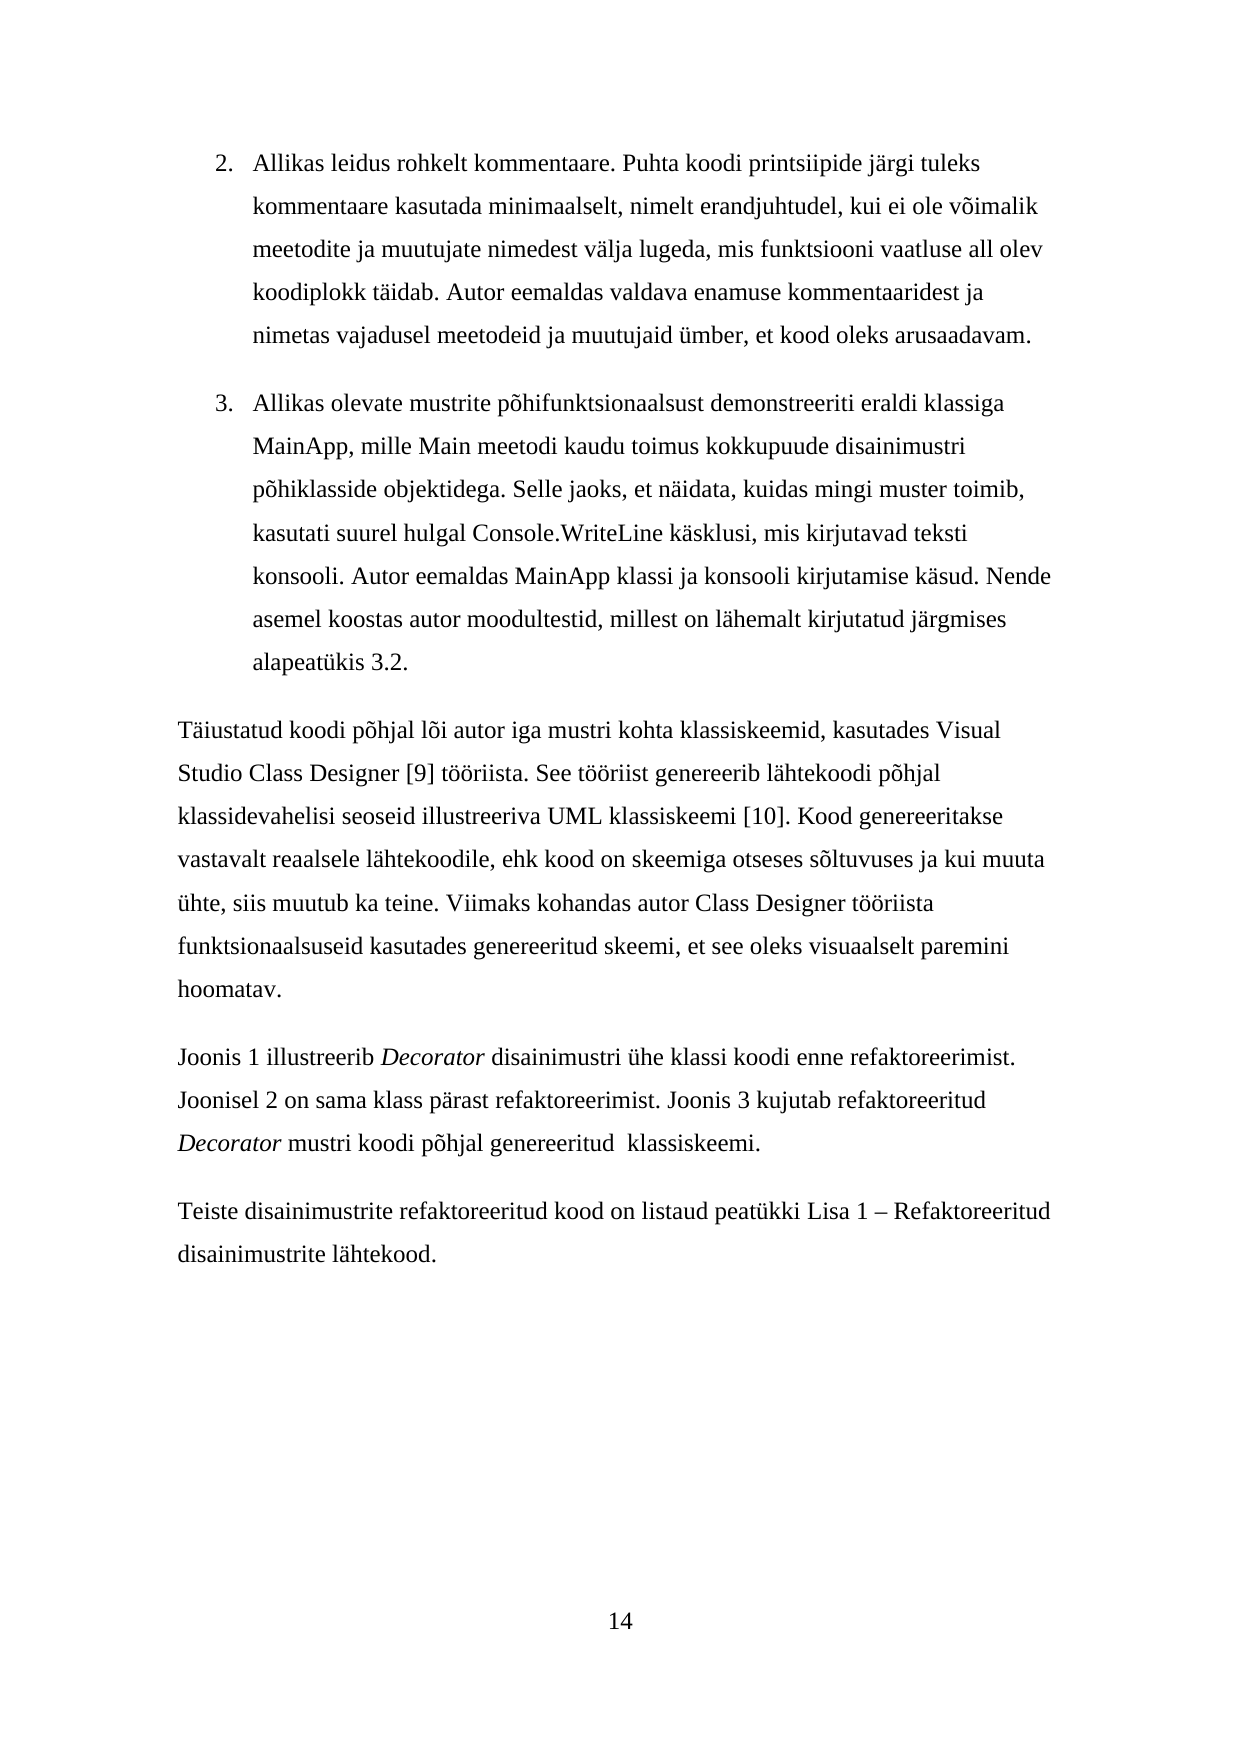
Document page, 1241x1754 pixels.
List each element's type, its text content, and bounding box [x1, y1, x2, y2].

text Täiustatud koodi põhjal lõi autor iga mustri kohta klassiskeemid, kasutades Visual Studio Class Designer [9] tööriista. See tööriist genereerib lähtekoodi põhjal klassidevahelisi seoseid illustreeriva UML klassiskeemi [10]. Kood genereeritakse vastavalt reaalsele lähtekoodile, ehk kood on skeemiga otseses sõltuvuses ja kui muuta ühte, siis muutub ka teine. Viimaks kohandas autor Class Designer tööriista funktsionaalsuseid kasutades genereeritud skeemi, et see oleks visuaalselt paremini hoomatav. [177, 715, 1063, 1003]
text Joonis 1 illustreerib Decorator disainimustri ühe klassi koodi enne refaktoreerimist. Joonisel 2 on sama klass pärast refaktoreerimist. Joonis 3 kujutab refaktoreeritud Decorator mustri koodi põhjal genereeritud klassiskeemi. [177, 1042, 1063, 1157]
list Allikas olevate mustrite põhifunktsionaalsust demonstreeriti eraldi klassiga MainApp, mille Main meetodi kaudu toimus kokkupuude disainimustri põhiklasside objektidega. Selle jaoks, et näidata, kuidas mingi muster toimib, kasutati suurel hulgal Console.WriteLine käsklusi, mis kirjutavad teksti konsooli. Autor eemaldas MainApp klassi ja konsooli kirjutamise käsud. Nende asemel koostas autor moodultestid, millest on lähemalt kirjutatud järgmises alapeatükis 3.2. [215, 388, 1063, 676]
text Teiste disainimustrite refaktoreeritud kood on listaud peatükki Lisa 1 – Refaktoreeritud disainimustrite lähtekood. [177, 1196, 1063, 1268]
list Allikas leidus rohkelt kommentaare. Puhta koodi printsiipide järgi tuleks kommentaare kasutada minimaalselt, nimelt erandjuhtudel, kui ei ole võimalik meetodite ja muutujate nimedest välja lugeda, mis funktsiooni vaatluse all olev koodiplokk täidab. Autor eemaldas valdava enamuse kommentaaridest ja nimetas vajadusel meetodeid ja muutujaid ümber, et kood oleks arusaadavam. [215, 148, 1063, 349]
